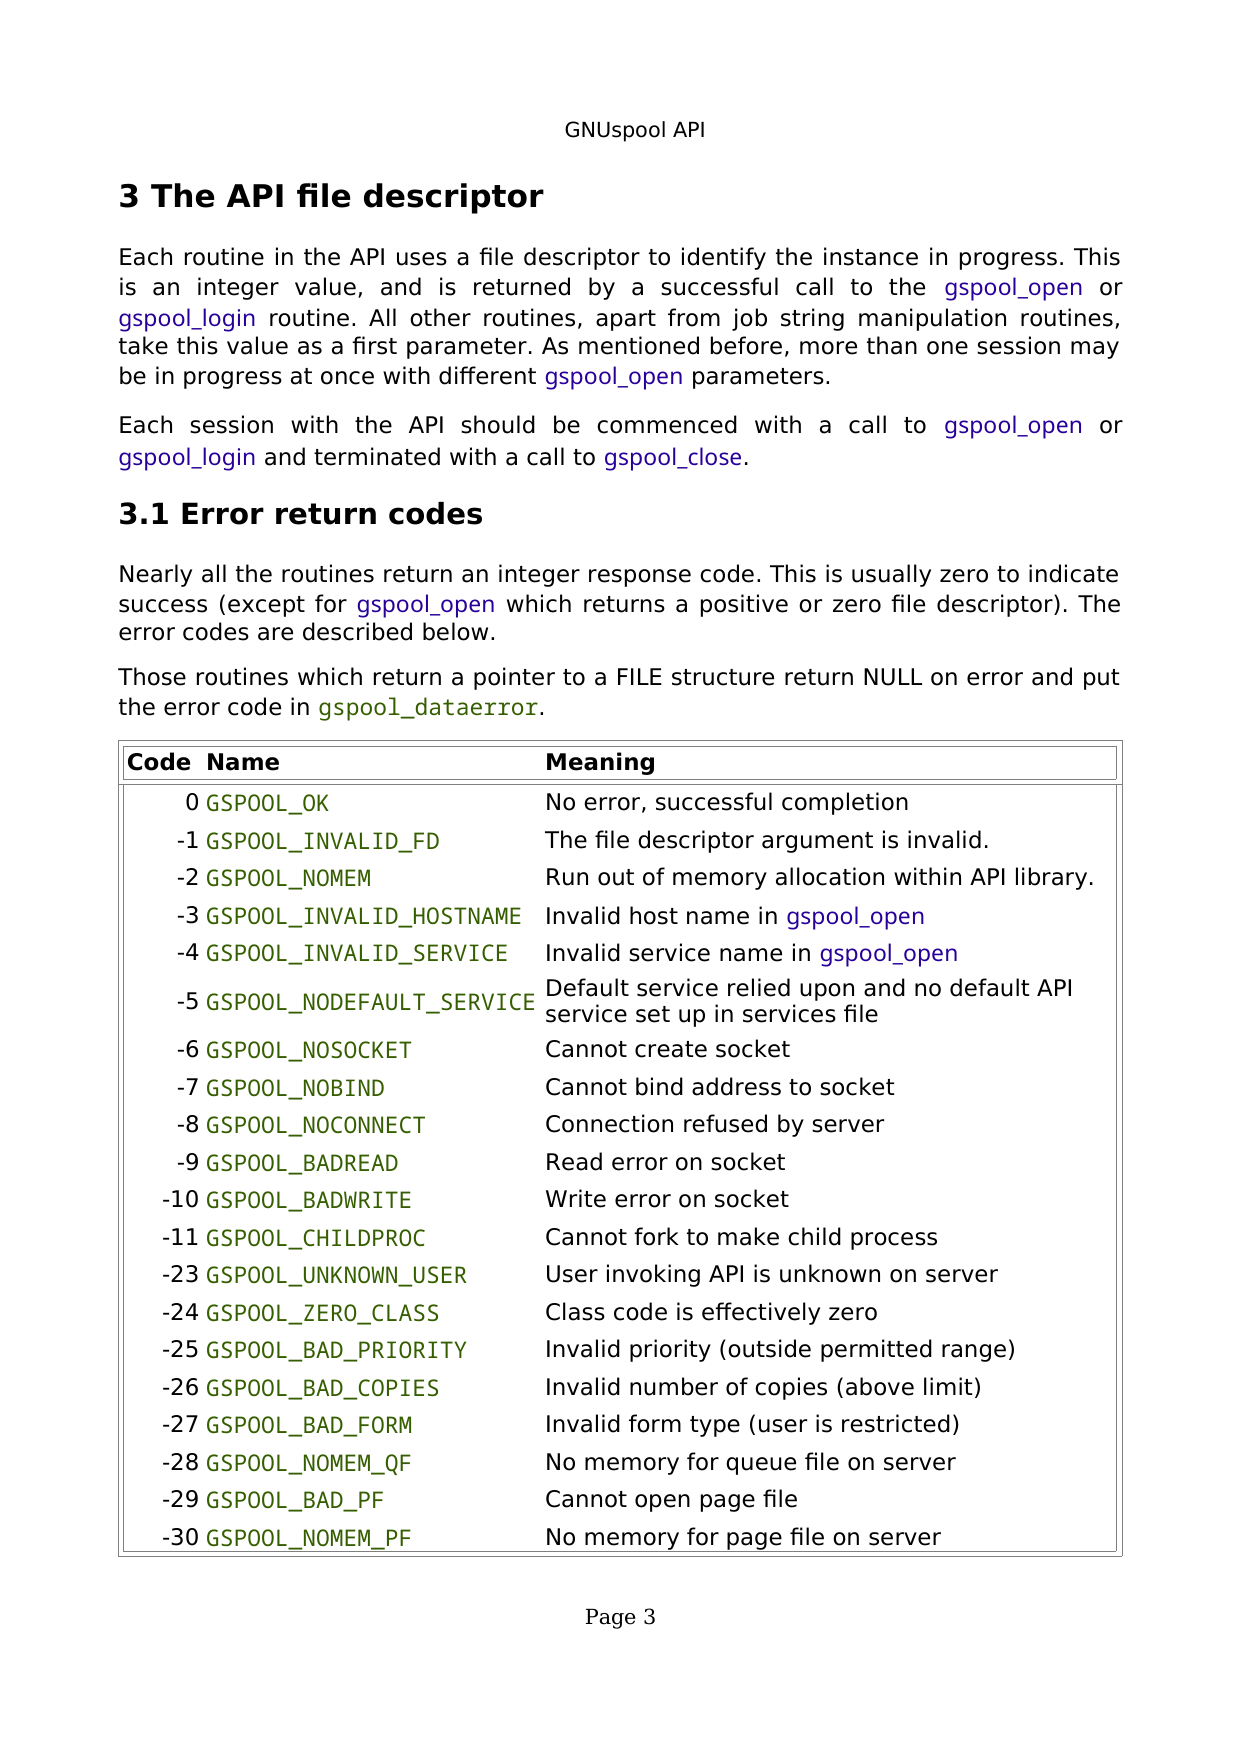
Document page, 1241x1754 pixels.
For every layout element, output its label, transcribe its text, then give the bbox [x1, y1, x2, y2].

table_cell GSPOOL_NOSOCKET [203, 1031, 542, 1069]
table_cell GSPOOL_NOMEM_QF [203, 1444, 542, 1481]
table_cell Read error on socket [542, 1144, 1116, 1181]
table_cell Class code is effectively zero [542, 1294, 1116, 1331]
table_cell [119, 934, 123, 972]
table_header Name [203, 747, 542, 779]
table_cell [119, 1106, 123, 1144]
table_cell -11 [124, 1219, 203, 1256]
table_cell No error, successful completion [542, 785, 1116, 822]
table_cell Default service relied upon and no default API service set up in services file [542, 972, 1116, 1031]
table_cell Cannot bind address to socket [542, 1069, 1116, 1106]
table_cell Run out of memory allocation within API library. [542, 859, 1116, 897]
table_cell GSPOOL_UNKNOWN_USER [203, 1256, 542, 1294]
table_cell GSPOOL_CHILDPROC [203, 1219, 542, 1256]
table_cell [119, 1444, 123, 1481]
table_cell Cannot create socket [542, 1031, 1116, 1069]
table_cell [119, 1294, 123, 1331]
table_cell [119, 1181, 123, 1219]
table_cell -30 [119, 1519, 203, 1556]
table_cell Cannot fork to make child process [542, 1219, 1116, 1256]
text Each session with the API should be commenced with a call to gspool_open or gspool_login and terminated with a call to gspool_close. [118, 409, 1122, 472]
table_cell -1 [124, 822, 203, 859]
table_cell [119, 897, 123, 934]
table_header [203, 741, 542, 746]
subtitle The API file descriptor [118, 178, 1122, 214]
table_cell [119, 1481, 123, 1519]
table_cell Invalid host name in gspool_open [542, 897, 1116, 934]
table_cell -6 [124, 1031, 203, 1069]
table_cell -4 [124, 934, 203, 972]
table_cell GSPOOL_OK [203, 785, 542, 822]
table_cell [119, 1069, 123, 1106]
table_cell GSPOOL_BAD_PRIORITY [203, 1331, 542, 1369]
table_cell -25 [124, 1331, 203, 1369]
table_cell No memory for page file on server [542, 1519, 1122, 1556]
table_cell -10 [124, 1181, 203, 1219]
table_cell [119, 1031, 123, 1069]
table_cell GSPOOL_NOMEM_PF [203, 1519, 542, 1551]
table_cell -23 [124, 1256, 203, 1294]
table_cell -2 [124, 859, 203, 897]
table_cell -9 [124, 1144, 203, 1181]
table_cell GSPOOL_BADWRITE [203, 1181, 542, 1219]
table_cell Invalid number of copies (above limit) [542, 1369, 1116, 1406]
table_cell Write error on socket [542, 1181, 1116, 1219]
table_cell [119, 972, 123, 1031]
table_header Code [119, 741, 203, 784]
table_cell GSPOOL_ZERO_CLASS [203, 1294, 542, 1331]
table_cell No memory for queue file on server [542, 1444, 1116, 1481]
table_cell Invalid service name in gspool_open [542, 934, 1116, 972]
table_cell Invalid priority (outside permitted range) [542, 1331, 1116, 1369]
table_cell [119, 1256, 123, 1294]
table_cell -3 [124, 897, 203, 934]
table_cell GSPOOL_NOCONNECT [203, 1106, 542, 1144]
table_cell [119, 1144, 123, 1181]
table_cell Cannot open page file [542, 1481, 1116, 1519]
table_cell -27 [124, 1406, 203, 1444]
table_cell -7 [124, 1069, 203, 1106]
text Those routines which return a pointer to a FILE structure return NULL on error and put the error code in gspool_dataerror. [118, 664, 1122, 722]
table_header [203, 780, 542, 784]
table_cell GSPOOL_NODEFAULT_SERVICE [203, 972, 542, 1031]
table_cell [119, 822, 123, 859]
text Each routine in the API uses a file descriptor to identify the instance in progress. This is an integer value, and is returned by a successful call to the gspool_open or gspool_login routine. All other routines, apart from job string manipulation routines, take this value as a first parameter. As mentioned before, more than one session may be in progress at once with different gspool_open parameters. [118, 244, 1122, 391]
table_cell -5 [124, 972, 203, 1031]
text Nearly all the routines return an integer response code. This is usually zero to indicate success (except for gspool_open which returns a positive or zero file descriptor). The error codes are described below. [118, 561, 1122, 646]
table_cell GSPOOL_BAD_PF [203, 1481, 542, 1519]
table_cell -26 [124, 1369, 203, 1406]
subtitle Error return codes [118, 497, 1122, 531]
table_cell -8 [124, 1106, 203, 1144]
table_header Meaning [542, 741, 1122, 784]
table_cell GSPOOL_INVALID_SERVICE [203, 934, 542, 972]
table_cell GSPOOL_NOMEM [203, 859, 542, 897]
table_cell Connection refused by server [542, 1106, 1116, 1144]
table_cell [119, 1331, 123, 1369]
table_cell Invalid form type (user is restricted) [542, 1406, 1116, 1444]
table_cell The file descriptor argument is invalid. [542, 822, 1116, 859]
table_cell GSPOOL_BAD_COPIES [203, 1369, 542, 1406]
table_cell [119, 785, 123, 822]
table_cell User invoking API is unknown on server [542, 1256, 1116, 1294]
table_cell [203, 1552, 542, 1556]
table_cell GSPOOL_INVALID_HOSTNAME [203, 897, 542, 934]
table_cell [119, 1369, 123, 1406]
table_cell GSPOOL_NOBIND [203, 1069, 542, 1106]
table_cell GSPOOL_INVALID_FD [203, 822, 542, 859]
table_cell [119, 1219, 123, 1256]
table_cell GSPOOL_BAD_FORM [203, 1406, 542, 1444]
table_cell -24 [124, 1294, 203, 1331]
table_cell GSPOOL_BADREAD [203, 1144, 542, 1181]
table_cell [119, 859, 123, 897]
table_cell -28 [124, 1444, 203, 1481]
table_cell [119, 1406, 123, 1444]
table_cell 0 [124, 785, 203, 822]
table_cell -29 [124, 1481, 203, 1519]
